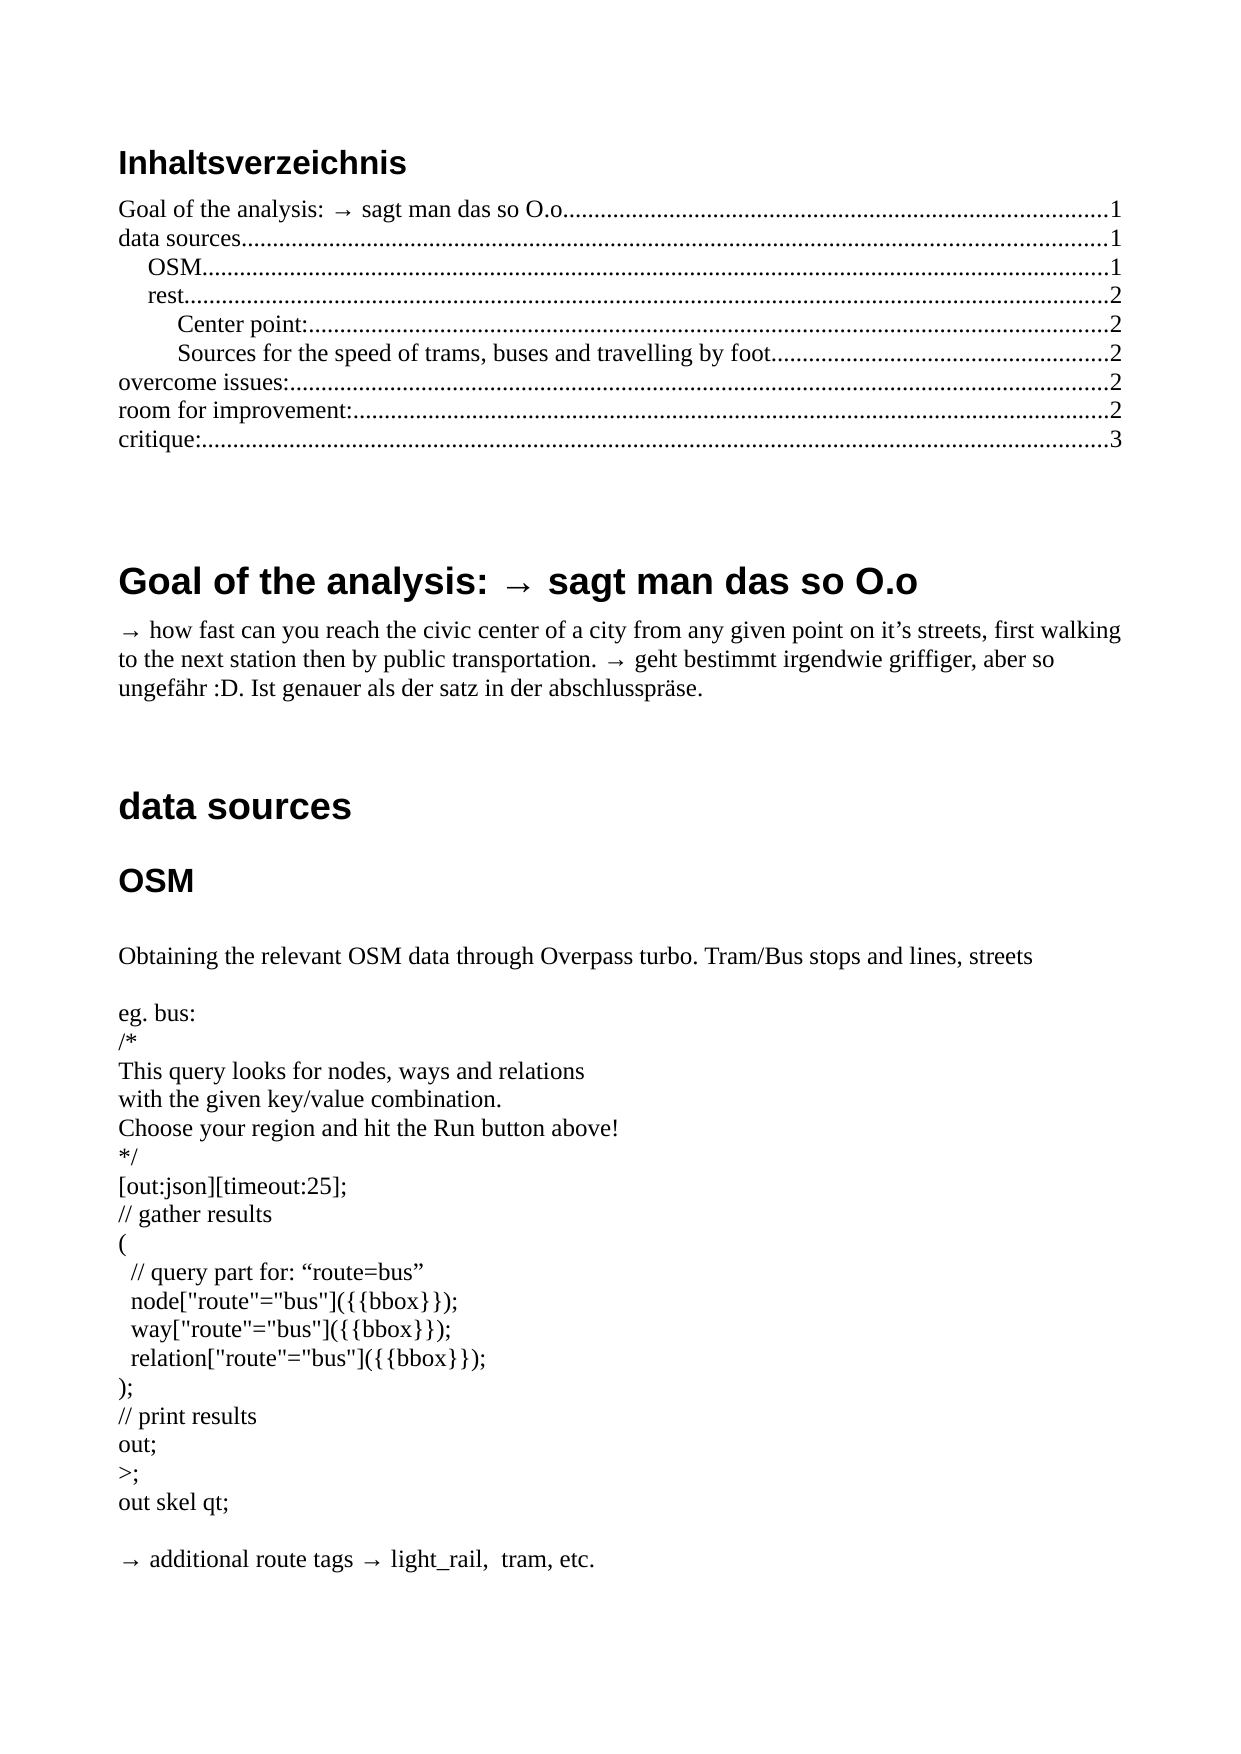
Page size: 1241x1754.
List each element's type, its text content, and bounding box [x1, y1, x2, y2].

text // print results [118, 1401, 1122, 1429]
text critique: 3 [118, 424, 1122, 453]
text */ [118, 1142, 1122, 1171]
text out; [118, 1429, 1122, 1458]
text Choose your region and hit the Run button above! [118, 1113, 1122, 1142]
text → how fast can you reach the civic center of a city from any given point on it’s streets, first walking to the next station then by public transportation. → geht bestimmt irgendwie griffiger, aber so ungefähr :D. Ist genauer als der satz in der abschlusspräse. [118, 615, 1122, 701]
text Sources for the speed of trams, buses and travelling by foot 2 [177, 338, 1122, 367]
text node["route"="bus"]({{bbox}}); [118, 1286, 1122, 1314]
text Center point: 2 [177, 309, 1122, 338]
text data sources 1 [118, 223, 1122, 252]
text → additional route tags → light_rail, tram, etc. [118, 1544, 1122, 1573]
text Goal of the analysis: → sagt man das so O.o 1 [118, 194, 1122, 223]
subtitle Goal of the analysis: → sagt man das so O.o [118, 559, 1122, 603]
text >; [118, 1458, 1122, 1487]
text with the given key/value combination. [118, 1084, 1122, 1113]
subtitle Inhaltsverzeichnis [118, 143, 1122, 182]
text // gather results [118, 1199, 1122, 1228]
text [out:json][timeout:25]; [118, 1171, 1122, 1199]
text out skel qt; [118, 1487, 1122, 1516]
text ( [118, 1228, 1122, 1257]
text ); [118, 1372, 1122, 1401]
text room for improvement: 2 [118, 395, 1122, 424]
subtitle data sources [118, 784, 1122, 827]
text overcome issues: 2 [118, 367, 1122, 395]
text This query looks for nodes, ways and relations [118, 1056, 1122, 1084]
text eg. bus: [118, 998, 1122, 1027]
text way["route"="bus"]({{bbox}}); [118, 1314, 1122, 1343]
text rest 2 [148, 280, 1122, 309]
text // query part for: “route=bus” [118, 1257, 1122, 1286]
text OSM 1 [148, 252, 1122, 280]
text /* [118, 1027, 1122, 1056]
subtitle OSM [118, 861, 1122, 899]
text Obtaining the relevant OSM data through Overpass turbo. Tram/Bus stops and lines, streets [118, 941, 1122, 969]
text relation["route"="bus"]({{bbox}}); [118, 1343, 1122, 1372]
